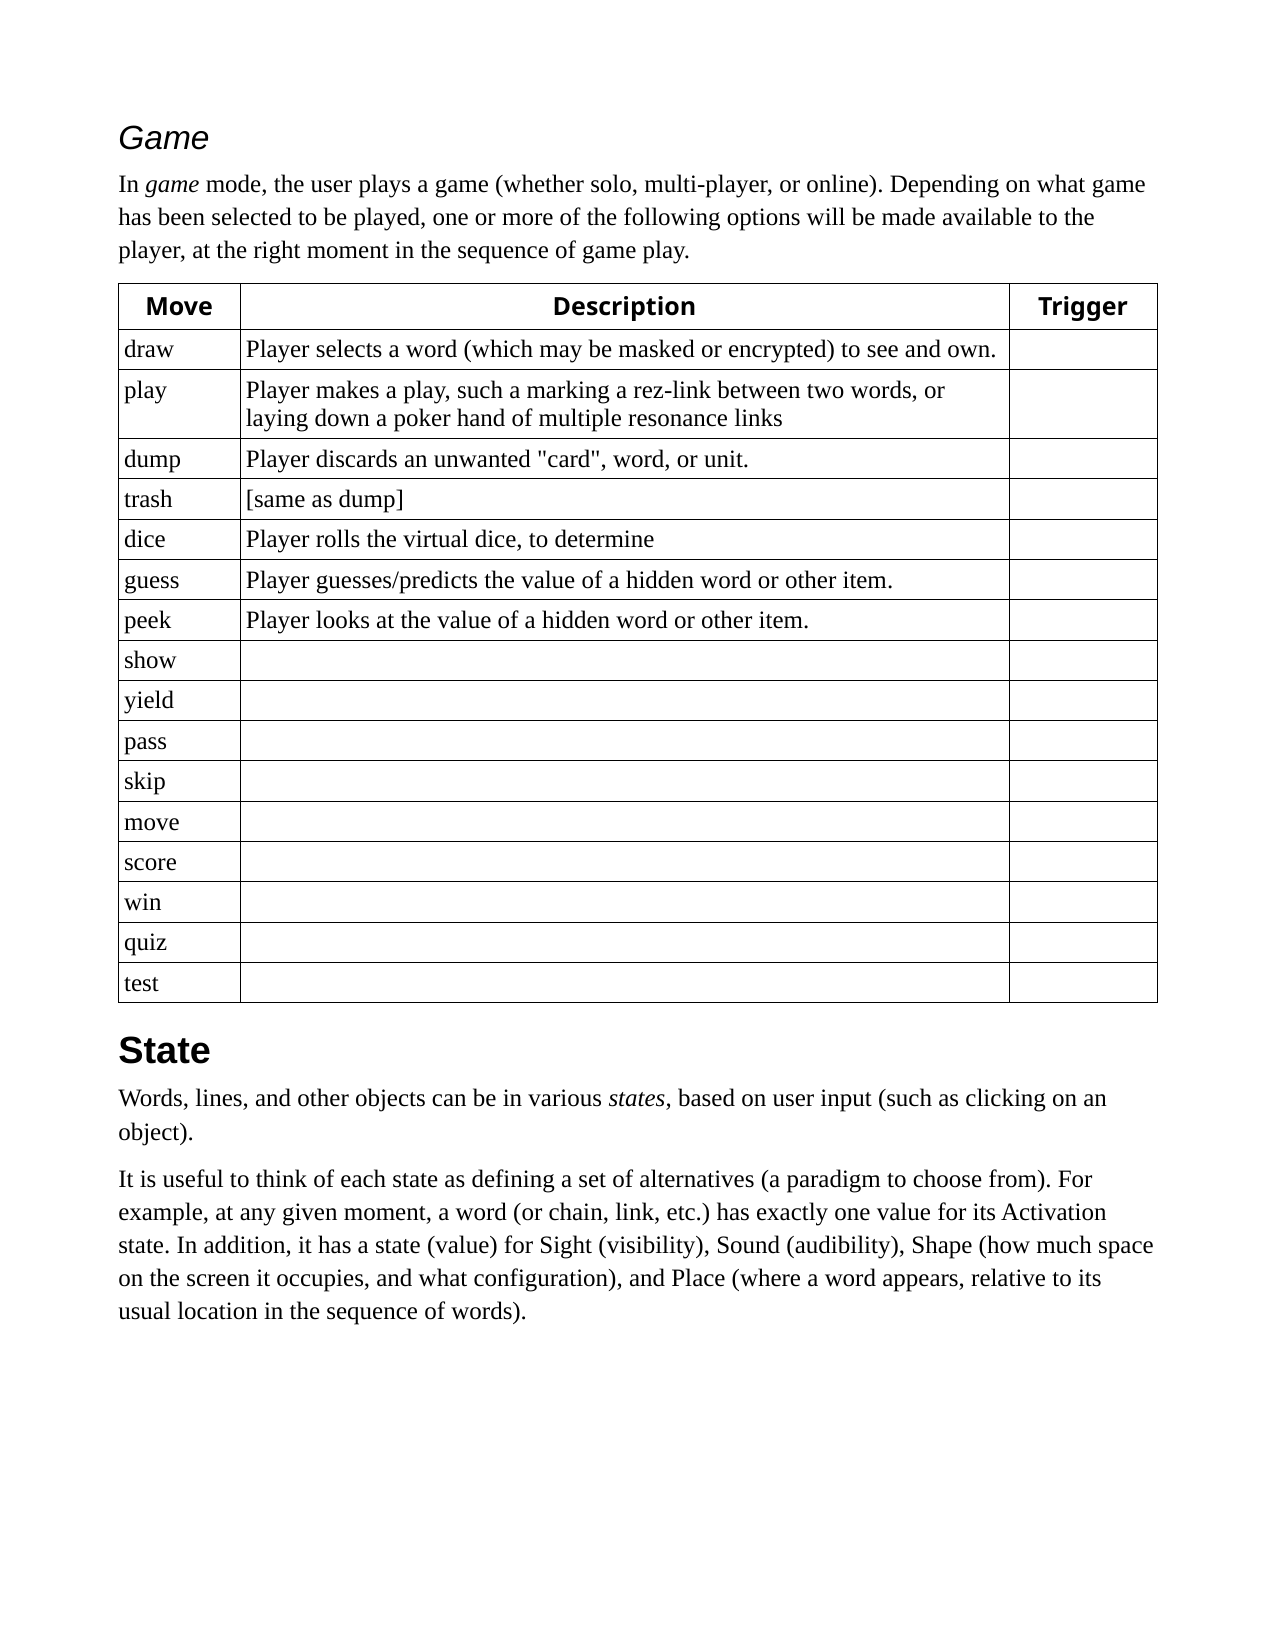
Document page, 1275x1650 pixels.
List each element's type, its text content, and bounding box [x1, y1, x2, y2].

table_cell [241, 641, 1009, 680]
text Words, lines, and other objects can be in various states, based on user input (such as clicking on an object). [118, 1083, 1157, 1145]
table_cell Player makes a play, such a marking a rez-link between two words, or laying down a poker hand of multiple resonance links [241, 370, 1009, 438]
text It is useful to think of each state as defining a set of alternatives (a paradigm to choose from). For example, at any given moment, a word (or chain, link, etc.) has exactly one value for its Activation state. In addition, it has a state (value) for Sight (visibility), Sound (audibility), Shape (how much space on the screen it occupies, and what configuration), and Place (where a word appears, relative to its usual location in the sequence of words). [118, 1164, 1157, 1325]
table_cell yield [119, 681, 240, 720]
table_cell [1010, 439, 1157, 478]
table_cell show [119, 641, 240, 680]
text In game mode, the user plays a game (whether solo, multi-player, or online). Depending on what game has been selected to be played, one or more of the following options will be made available to the player, at the right moment in the sequence of game play. [118, 169, 1157, 264]
table_cell [1010, 560, 1157, 599]
table_cell Player discards an unwanted "card", word, or unit. [241, 439, 1009, 478]
table_header Description [241, 284, 1009, 328]
table_cell dump [119, 439, 240, 478]
table_cell [241, 842, 1009, 881]
table_cell test [119, 963, 240, 1002]
table_cell [1010, 520, 1157, 559]
table_cell [1010, 882, 1157, 922]
table_cell [241, 882, 1009, 922]
table_cell Player rolls the virtual dice, to determine [241, 520, 1009, 559]
table_cell Player guesses/predicts the value of a hidden word or other item. [241, 560, 1009, 599]
table_cell skip [119, 761, 240, 801]
table_cell [1010, 923, 1157, 962]
table_header Move [119, 284, 240, 328]
table_cell [241, 923, 1009, 962]
table_cell [1010, 681, 1157, 720]
table_cell Player selects a word (which may be masked or encrypted) to see and own. [241, 330, 1009, 369]
table_cell [1010, 479, 1157, 518]
table_cell [241, 802, 1009, 841]
table_cell trash [119, 479, 240, 518]
table_cell [1010, 963, 1157, 1002]
subtitle State [118, 1027, 1157, 1071]
table_cell [1010, 802, 1157, 841]
table_cell [1010, 600, 1157, 639]
table_cell [1010, 330, 1157, 369]
table_cell guess [119, 560, 240, 599]
table_cell [241, 963, 1009, 1002]
table_cell [1010, 641, 1157, 680]
table_cell [1010, 761, 1157, 801]
table_cell win [119, 882, 240, 922]
table_cell pass [119, 721, 240, 760]
subtitle Game [118, 118, 1157, 157]
table_cell [241, 761, 1009, 801]
table_cell [241, 681, 1009, 720]
table_cell [1010, 842, 1157, 881]
table_cell score [119, 842, 240, 881]
table_header Trigger [1010, 284, 1157, 328]
table_cell dice [119, 520, 240, 559]
table_cell draw [119, 330, 240, 369]
table_cell Player looks at the value of a hidden word or other item. [241, 600, 1009, 639]
table_cell move [119, 802, 240, 841]
table_cell play [119, 370, 240, 438]
table_cell quiz [119, 923, 240, 962]
table_cell [same as dump] [241, 479, 1009, 518]
table_cell peek [119, 600, 240, 639]
table_cell [1010, 370, 1157, 438]
table_cell [1010, 721, 1157, 760]
table_cell [241, 721, 1009, 760]
